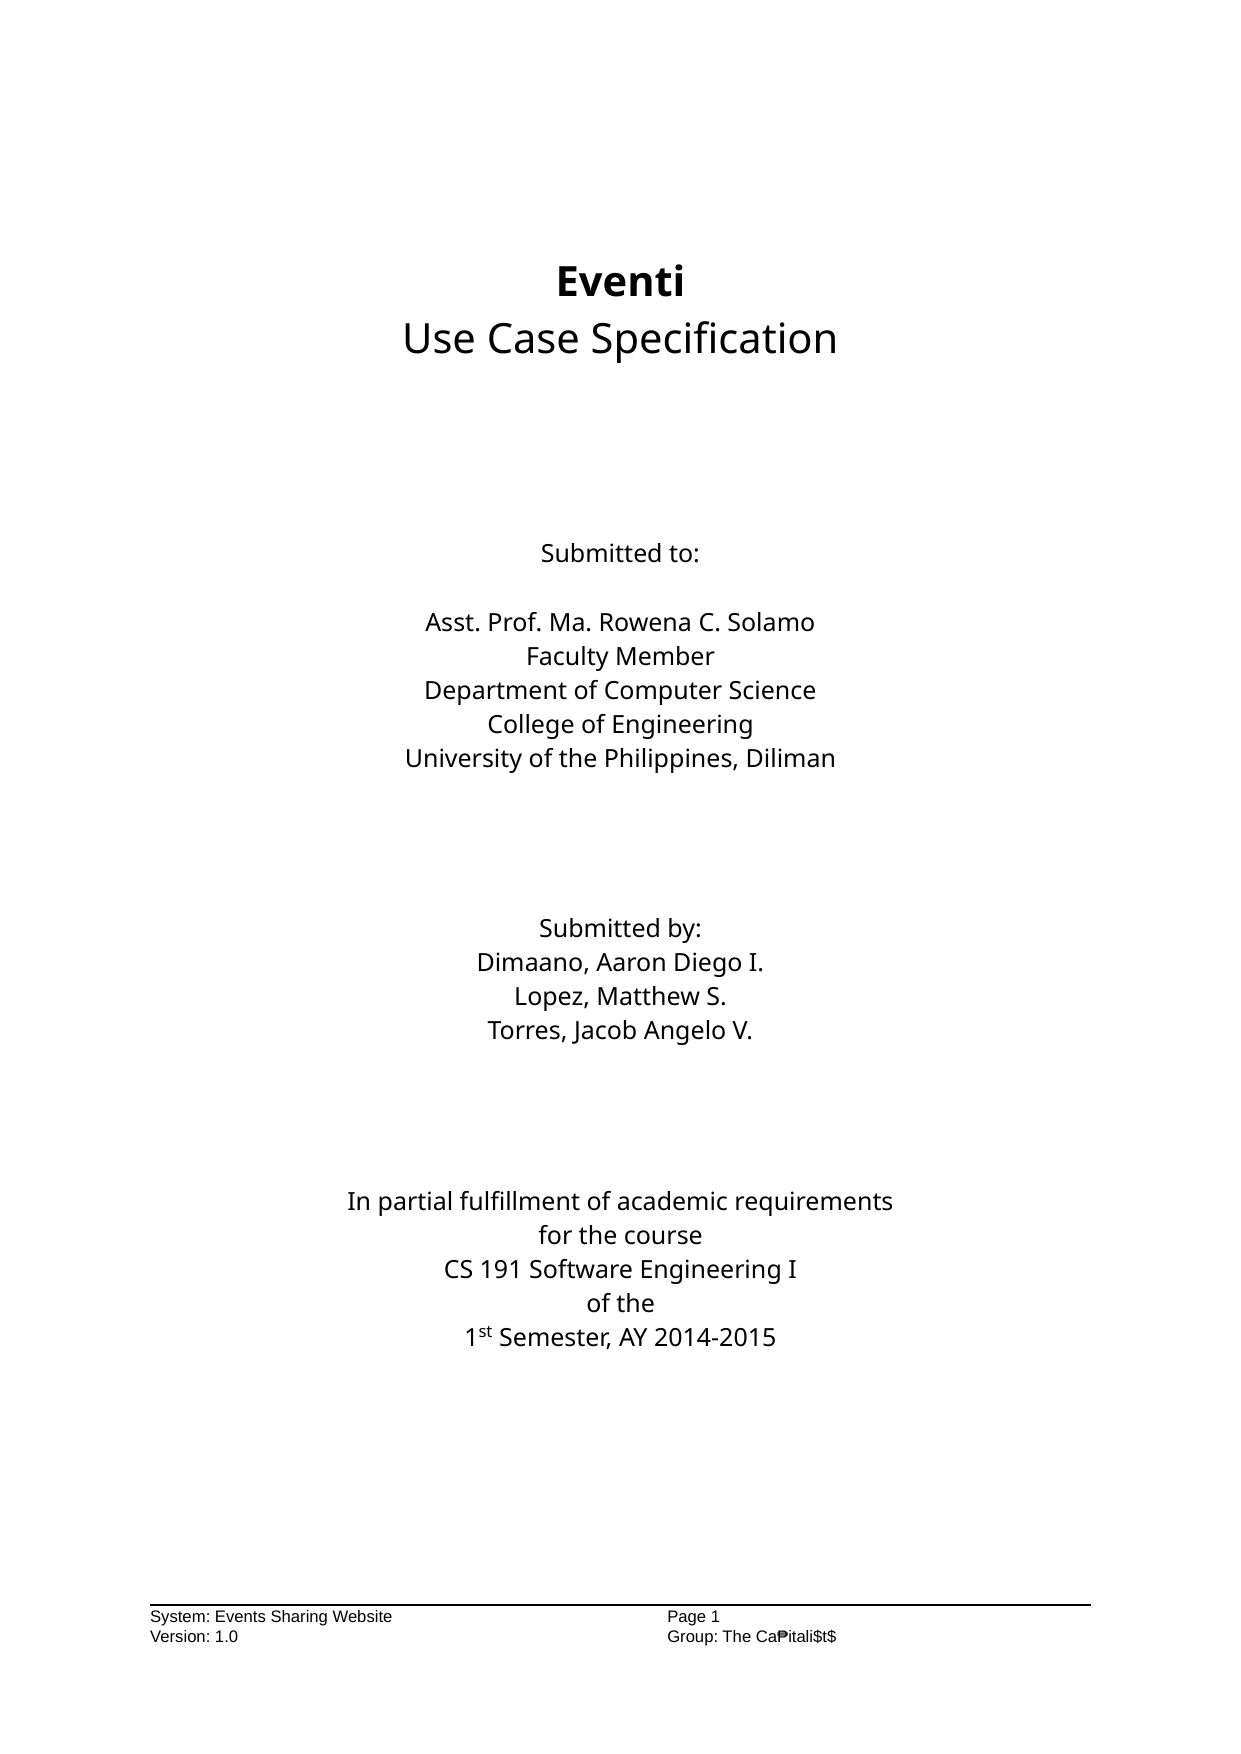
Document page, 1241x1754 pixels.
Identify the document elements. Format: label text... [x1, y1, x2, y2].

text of the [150, 1285, 1091, 1319]
text CS 191 Software Engineering I [150, 1251, 1091, 1285]
text Dimaano, Aaron Diego I. [150, 945, 1091, 979]
text Faculty Member [150, 638, 1091, 672]
text for the course [150, 1217, 1091, 1251]
subtitle 1st Semester, AY 2014-2015 [150, 1319, 1091, 1383]
text In partial fulfillment of academic requirements [150, 1183, 1091, 1217]
text Use Case Specification [150, 309, 1091, 366]
text Asst. Prof. Ma. Rowena C. Solamo [150, 604, 1091, 638]
text Torres, Jacob Angelo V. [150, 1013, 1091, 1047]
text Eventi [150, 252, 1091, 309]
text Department of Computer Science [150, 672, 1091, 706]
text University of the Philippines, Diliman [150, 740, 1091, 774]
text Submitted by: [150, 911, 1091, 945]
text Lopez, Matthew S. [150, 979, 1091, 1013]
text College of Engineering [150, 706, 1091, 740]
text Submitted to: [150, 536, 1091, 570]
